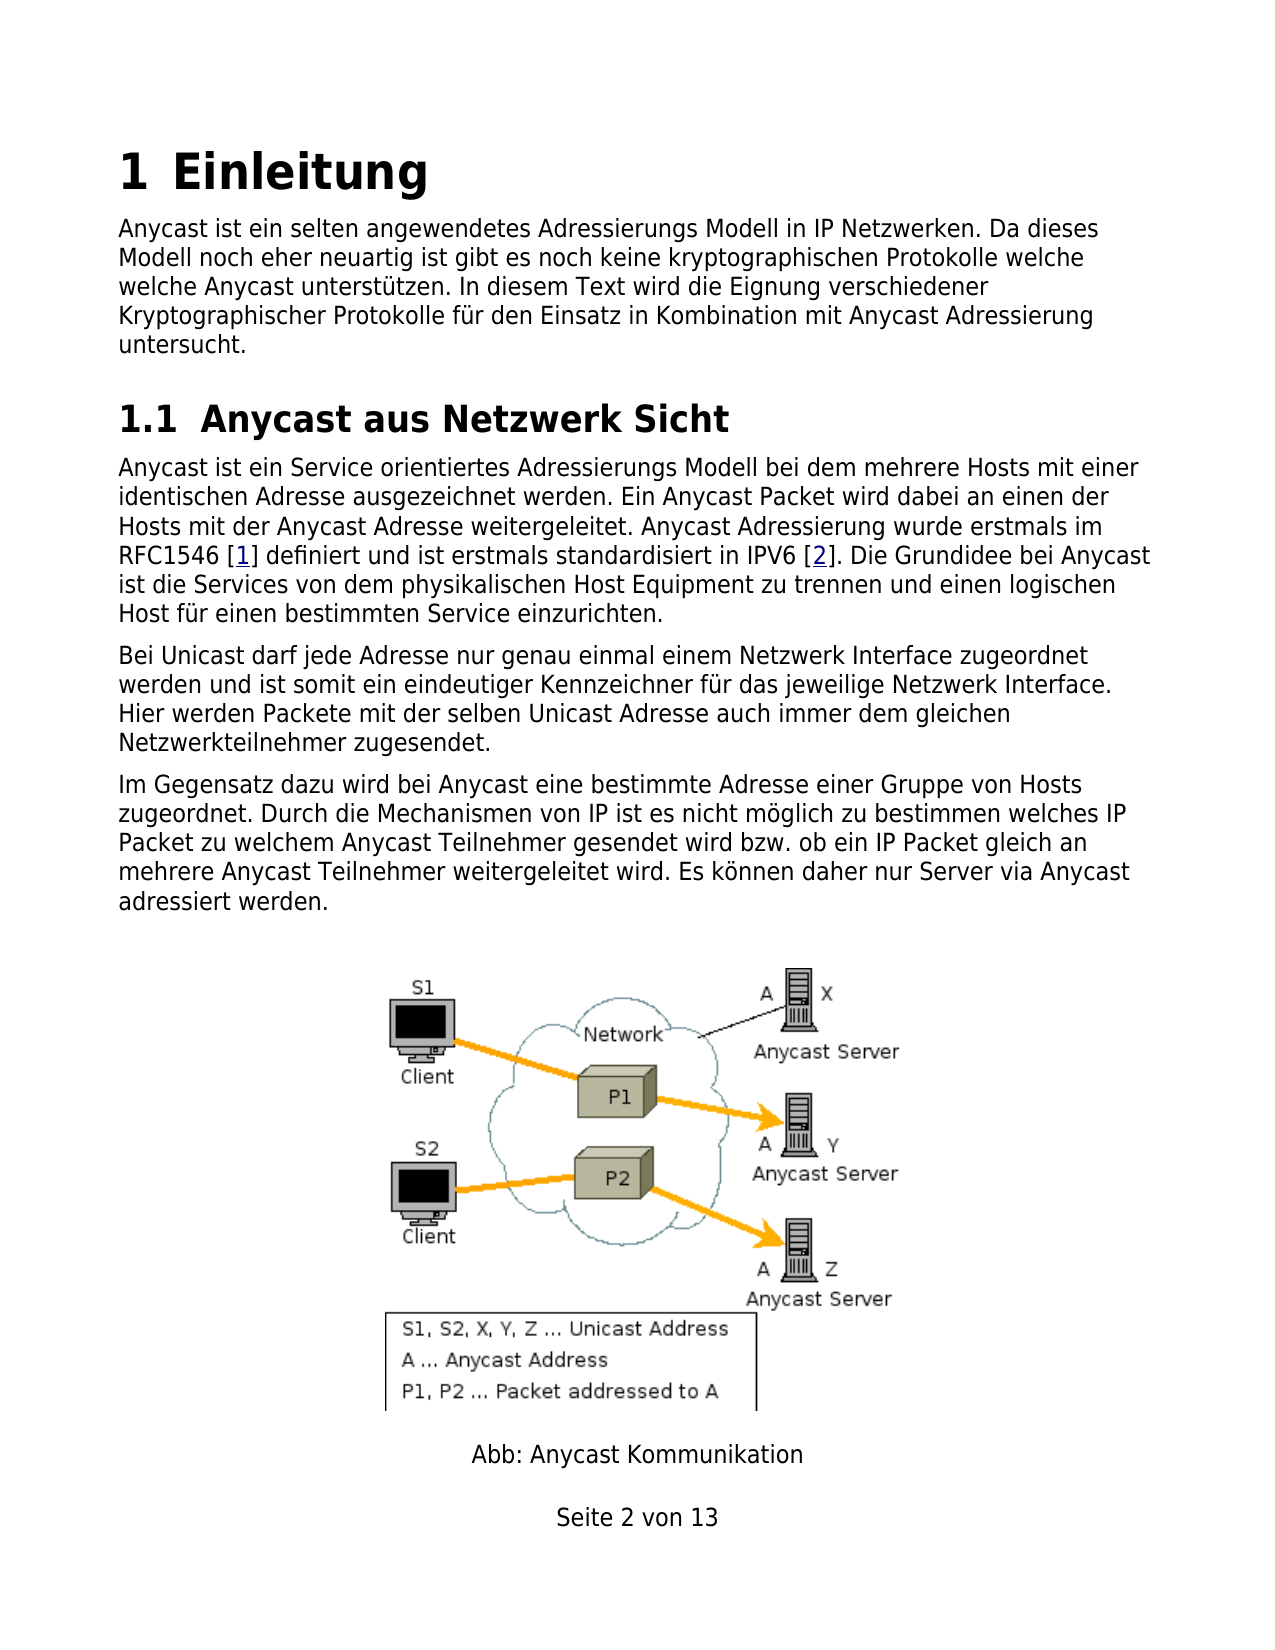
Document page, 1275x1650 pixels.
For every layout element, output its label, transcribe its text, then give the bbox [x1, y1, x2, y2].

text Anycast ist ein Service orientiertes Adressierungs Modell bei dem mehrere Hosts mit einer identischen Adresse ausgezeichnet werden. Ein Anycast Packet wird dabei an einen der Hosts mit der Anycast Adresse weitergeleitet. Anycast Adressierung wurde erstmals im RFC1546 [1] definiert und ist erstmals standardisiert in IPV6 [2]. Die Grundidee bei Anycast ist die Services von dem physikalischen Host Equipment zu trennen und einen logischen Host für einen bestimmten Service einzurichten. [118, 453, 1157, 628]
text Im Gegensatz dazu wird bei Anycast eine bestimmte Adresse einer Gruppe von Hosts zugeordnet. Durch die Mechanismen von IP ist es nicht möglich zu bestimmen welches IP Packet zu welchem Anycast Teilnehmer gesendet wird bzw. ob ein IP Packet gleich an mehrere Anycast Teilnehmer weitergeleitet wird. Es können daher nur Server via Anycast adressiert werden. [118, 770, 1157, 916]
text Bei Unicast darf jede Adresse nur genau einmal einem Netzwerk Interface zugeordnet werden und ist somit ein eindeutiger Kennzeichner für das jeweilige Netzwerk Interface. Hier werden Packete mit der selben Unicast Adresse auch immer dem gleichen Netzwerkteilnehmer zugesendet. [118, 641, 1157, 757]
subtitle Anycast aus Netzwerk Sicht [118, 397, 1157, 441]
picture [385, 968, 900, 1411]
text Anycast ist ein selten angewendetes Adressierungs Modell in IP Netzwerken. Da dieses Modell noch eher neuartig ist gibt es noch keine kryptographischen Protokolle welche welche Anycast unterstützen. In diesem Text wird die Eignung verschiedener Kryptographischer Protokolle für den Einsatz in Kombination mit Anycast Adressierung untersucht. [118, 214, 1157, 360]
text Abb: Anycast Kommunikation [118, 1440, 1157, 1469]
subtitle Einleitung [118, 143, 1157, 201]
